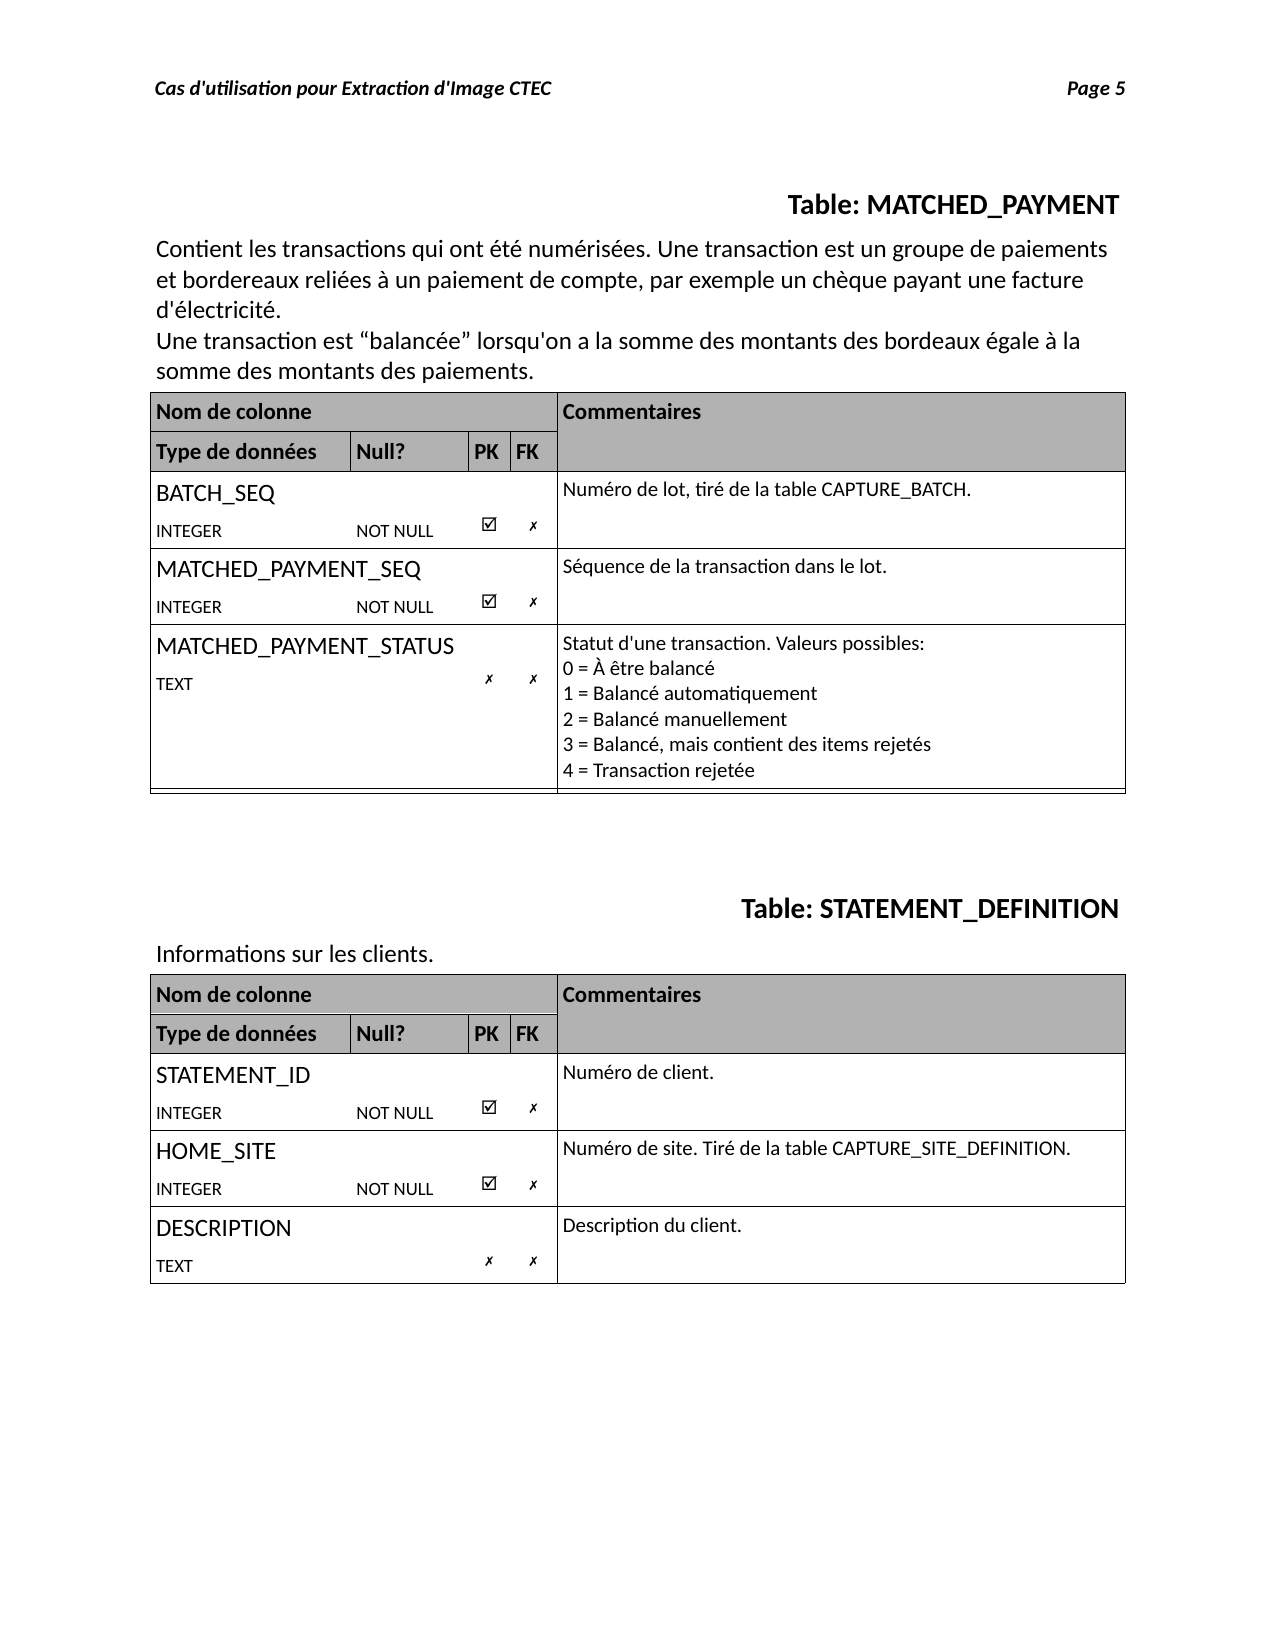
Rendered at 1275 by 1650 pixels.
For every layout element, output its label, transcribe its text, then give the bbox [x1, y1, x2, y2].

table_cell Séquence de la transaction dans le lot. [558, 549, 1125, 624]
table_cell DESCRIPTION [151, 1207, 557, 1248]
table_cell BATCH_SEQ [151, 472, 557, 513]
table_cell R [469, 590, 510, 624]
table_cell O [510, 1095, 557, 1130]
table_cell NOT NULL [350, 590, 468, 624]
table_cell [151, 789, 350, 793]
table_cell O [510, 590, 557, 624]
table_cell [350, 666, 468, 788]
table_cell Nom de colonne [151, 975, 557, 1013]
table_header Table: MATCHED_PAYMENT [150, 181, 1125, 228]
table_cell Null? [351, 1015, 468, 1053]
table_cell O [510, 513, 557, 547]
table_cell MATCHED_PAYMENT_SEQ [151, 549, 557, 589]
table_cell Statut d'une transaction. Valeurs possibles: 0 = À être balancé 1 = Balancé automatiquement 2 = Balancé manuellement 3 = Balancé, mais contient des items rejetés 4 = Transaction rejetée [558, 625, 1125, 788]
table_cell FK [511, 1015, 557, 1053]
table_cell NOT NULL [350, 1172, 468, 1206]
table_cell NOT NULL [350, 513, 468, 547]
table_cell Type de données [151, 432, 350, 471]
table_cell O [510, 666, 557, 788]
table_cell [350, 789, 468, 793]
table_cell R [469, 513, 510, 547]
table_cell Contient les transactions qui ont été numérisées. Une transaction est un groupe de paiements et bordereaux reliées à un paiement de compte, par exemple un chèque payant une facture d'électricité. Une transaction est “balancée” lorsqu'on a la somme des montants des bordeaux égale à la somme des montants des paiements. [150, 228, 1125, 392]
table_cell Type de données [151, 1015, 350, 1053]
table_cell PK [469, 432, 510, 471]
table_cell Nom de colonne [151, 393, 557, 431]
table_cell HOME_SITE [151, 1131, 557, 1172]
table_cell Description du client. [558, 1207, 1125, 1283]
table_cell O [510, 1248, 557, 1283]
table_cell Informations sur les clients. [150, 932, 1125, 974]
table_cell [469, 789, 510, 793]
table_cell [350, 1248, 468, 1283]
table_cell O [469, 666, 510, 788]
table_cell TEXT [151, 666, 350, 788]
table_cell TEXT [151, 1248, 350, 1283]
table_cell R [469, 1172, 510, 1206]
table_cell Numéro de client. [558, 1054, 1125, 1130]
table_cell Commentaires [558, 975, 1125, 1053]
table_cell INTEGER [151, 590, 350, 624]
table_cell [510, 789, 557, 793]
table_cell O [510, 1172, 557, 1206]
table_cell FK [511, 432, 557, 471]
table_cell INTEGER [151, 1172, 350, 1206]
table_cell STATEMENT_ID [151, 1054, 557, 1095]
table_header Table: STATEMENT_DEFINITION [150, 885, 1125, 932]
table_cell Numéro de lot, tiré de la table CAPTURE_BATCH. [558, 472, 1125, 547]
table_cell MATCHED_PAYMENT_STATUS [151, 625, 557, 666]
table_cell Commentaires [558, 393, 1125, 471]
table_cell Null? [351, 432, 468, 471]
table_cell PK [469, 1015, 510, 1053]
table_cell NOT NULL [350, 1095, 468, 1130]
table_cell O [469, 1248, 510, 1283]
table_cell INTEGER [151, 1095, 350, 1130]
table_cell [558, 789, 1125, 793]
table_cell Numéro de site. Tiré de la table CAPTURE_SITE_DEFINITION. [558, 1131, 1125, 1206]
table_cell R [469, 1095, 510, 1130]
table_cell INTEGER [151, 513, 350, 547]
